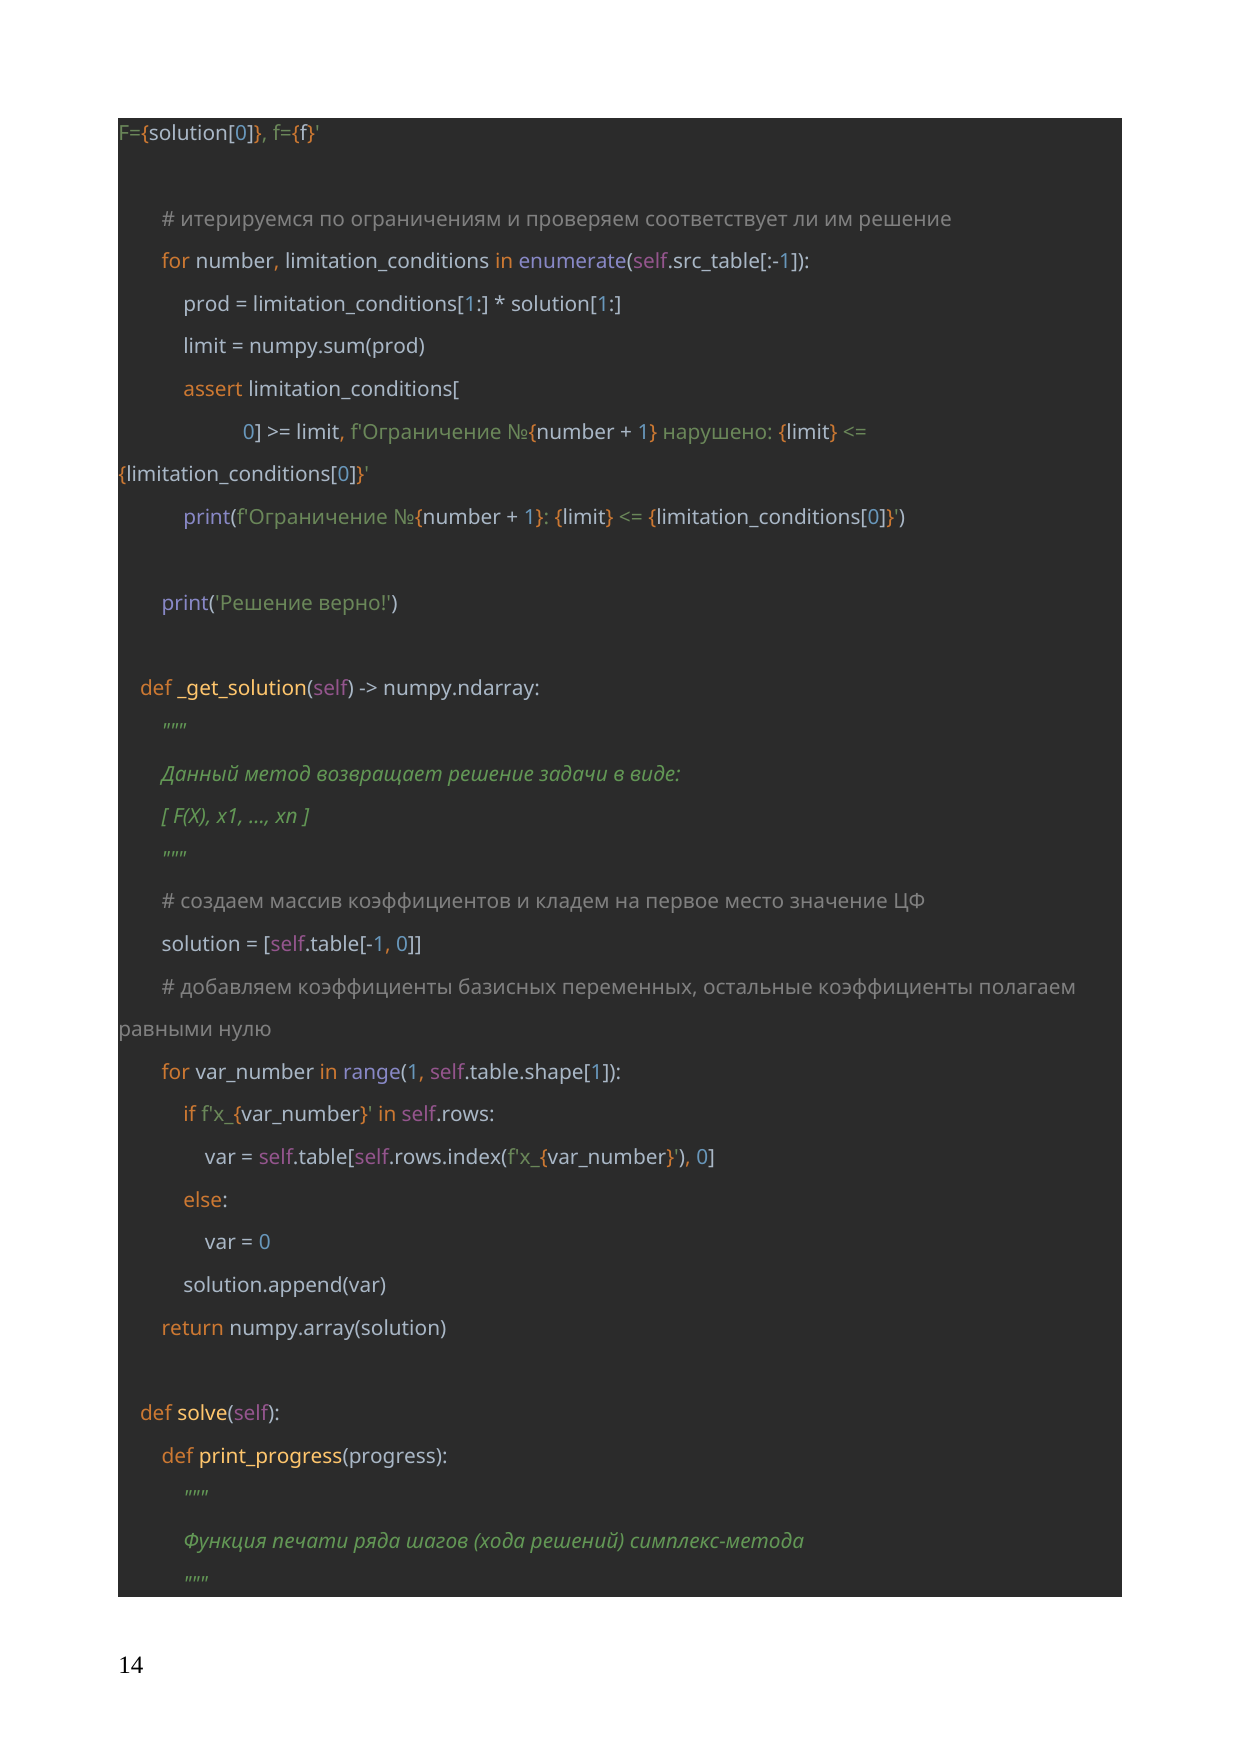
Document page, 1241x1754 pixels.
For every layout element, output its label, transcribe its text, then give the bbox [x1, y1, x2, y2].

text F={solution[0]}, f={f}' # итерируемся по ограничениям и проверяем соответствует ли им решение for number, limitation_conditions in enumerate(self.src_table[:-1]): prod = limitation_conditions[1:] * solution[1:] limit = numpy.sum(prod) assert limitation_conditions[ 0] >= limit, f'Ограничение №{number + 1} нарушено: {limit} <= {limitation_conditions[0]}' print(f'Ограничение №{number + 1}: {limit} <= {limitation_conditions[0]}') print('Решение верно!') def _get_solution(self) -> numpy.ndarray: """ Данный метод возвращает решение задачи в виде: [ F(X), x1, ..., xn ] """ # создаем массив коэффициентов и кладем на первое место значение ЦФ solution = [self.table[-1, 0]] # добавляем коэффициенты базисных переменных, остальные коэффициенты полагаем равными нулю for var_number in range(1, self.table.shape[1]): if f'x_{var_number}' in self.rows: var = self.table[self.rows.index(f'x_{var_number}'), 0] else: var = 0 solution.append(var) return numpy.array(solution) def solve(self): def print_progress(progress): """ Функция печати ряда шагов (хода решений) симплекс-метода """ [118, 118, 1122, 1597]
